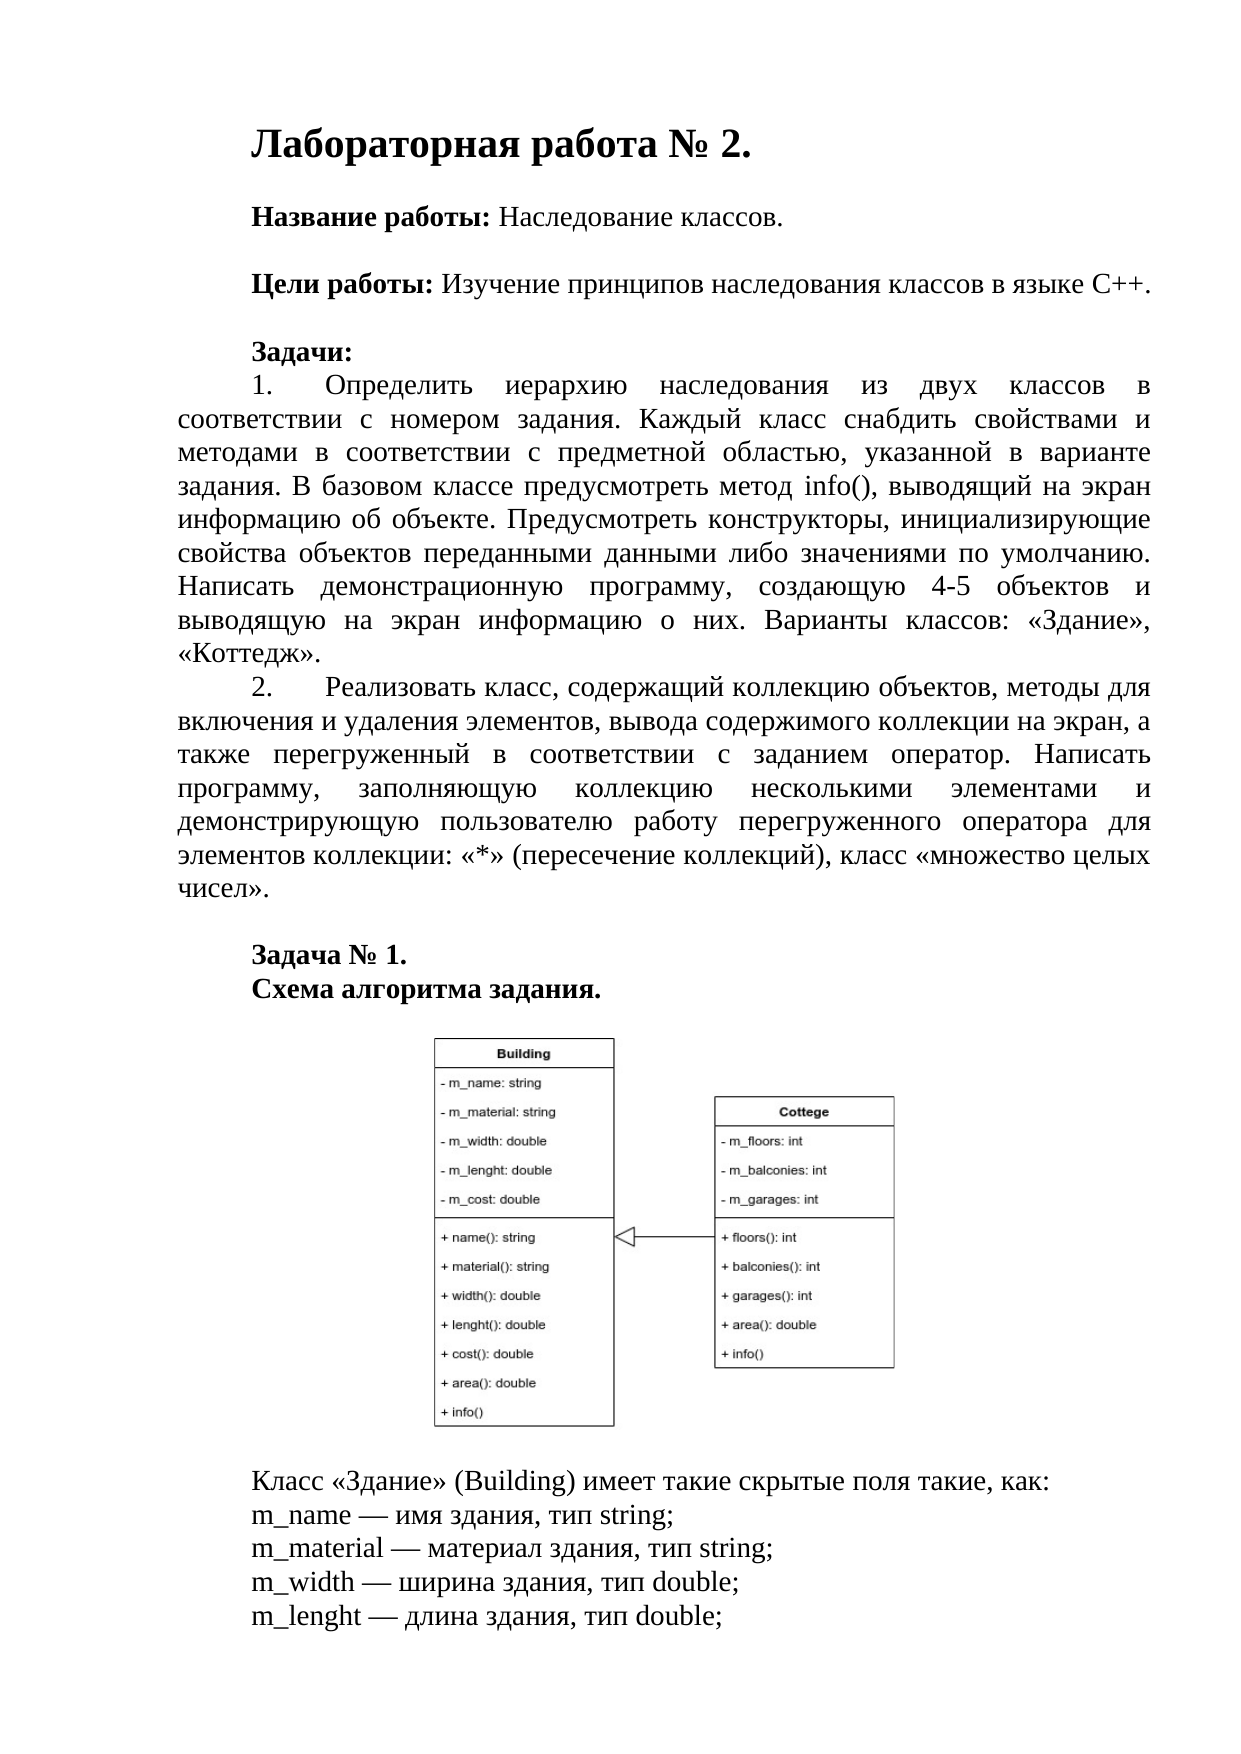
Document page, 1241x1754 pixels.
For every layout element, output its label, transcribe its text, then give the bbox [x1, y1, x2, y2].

text Класс «Здание» (Building) имеет такие скрытые поля такие, как: [177, 1463, 1152, 1497]
text m_name — имя здания, тип string; [177, 1497, 1152, 1531]
text Схема алгоритма задания. [177, 971, 1152, 1004]
text Название работы: Наследование классов. [177, 199, 1152, 233]
picture [434, 1038, 895, 1430]
text Цели работы: Изучение принципов наследования классов в языке C++. [177, 267, 1152, 300]
text Задачи: [177, 334, 1152, 367]
text Задача № 1. [177, 937, 1152, 971]
text m_lenght — длина здания, тип double; [177, 1598, 1152, 1631]
text Лабораторная работа № 2. [177, 118, 1152, 166]
list Реализовать класс, содержащий коллекцию объектов, методы для включения и удаления элементов, вывода содержимого коллекции на экран, а также перегруженный в соответствии с заданием оператор. Написать программу, заполняющую коллекцию несколькими элементами и демонстрирующую пользователю работу перегруженного оператора для элементов коллекции: «*» (пересечение коллекций), класс «множество целых чисел». [177, 669, 1152, 904]
text m_material — материал здания, тип string; [177, 1531, 1152, 1564]
list Определить иерархию наследования из двух классов в соответствии с номером задания. Каждый класс снабдить свойствами и методами в соответствии с предметной областью, указанной в варианте задания. В базовом классе предусмотреть метод info(), выводящий на экран информацию об объекте. Предусмотреть конструкторы, инициализирующие свойства объектов переданными данными либо значениями по умолчанию. Написать демонстрационную программу, создающую 4-5 объектов и выводящую на экран информацию о них. Варианты классов: «Здание», «Коттедж». [177, 367, 1152, 669]
text m_width — ширина здания, тип double; [177, 1564, 1152, 1598]
